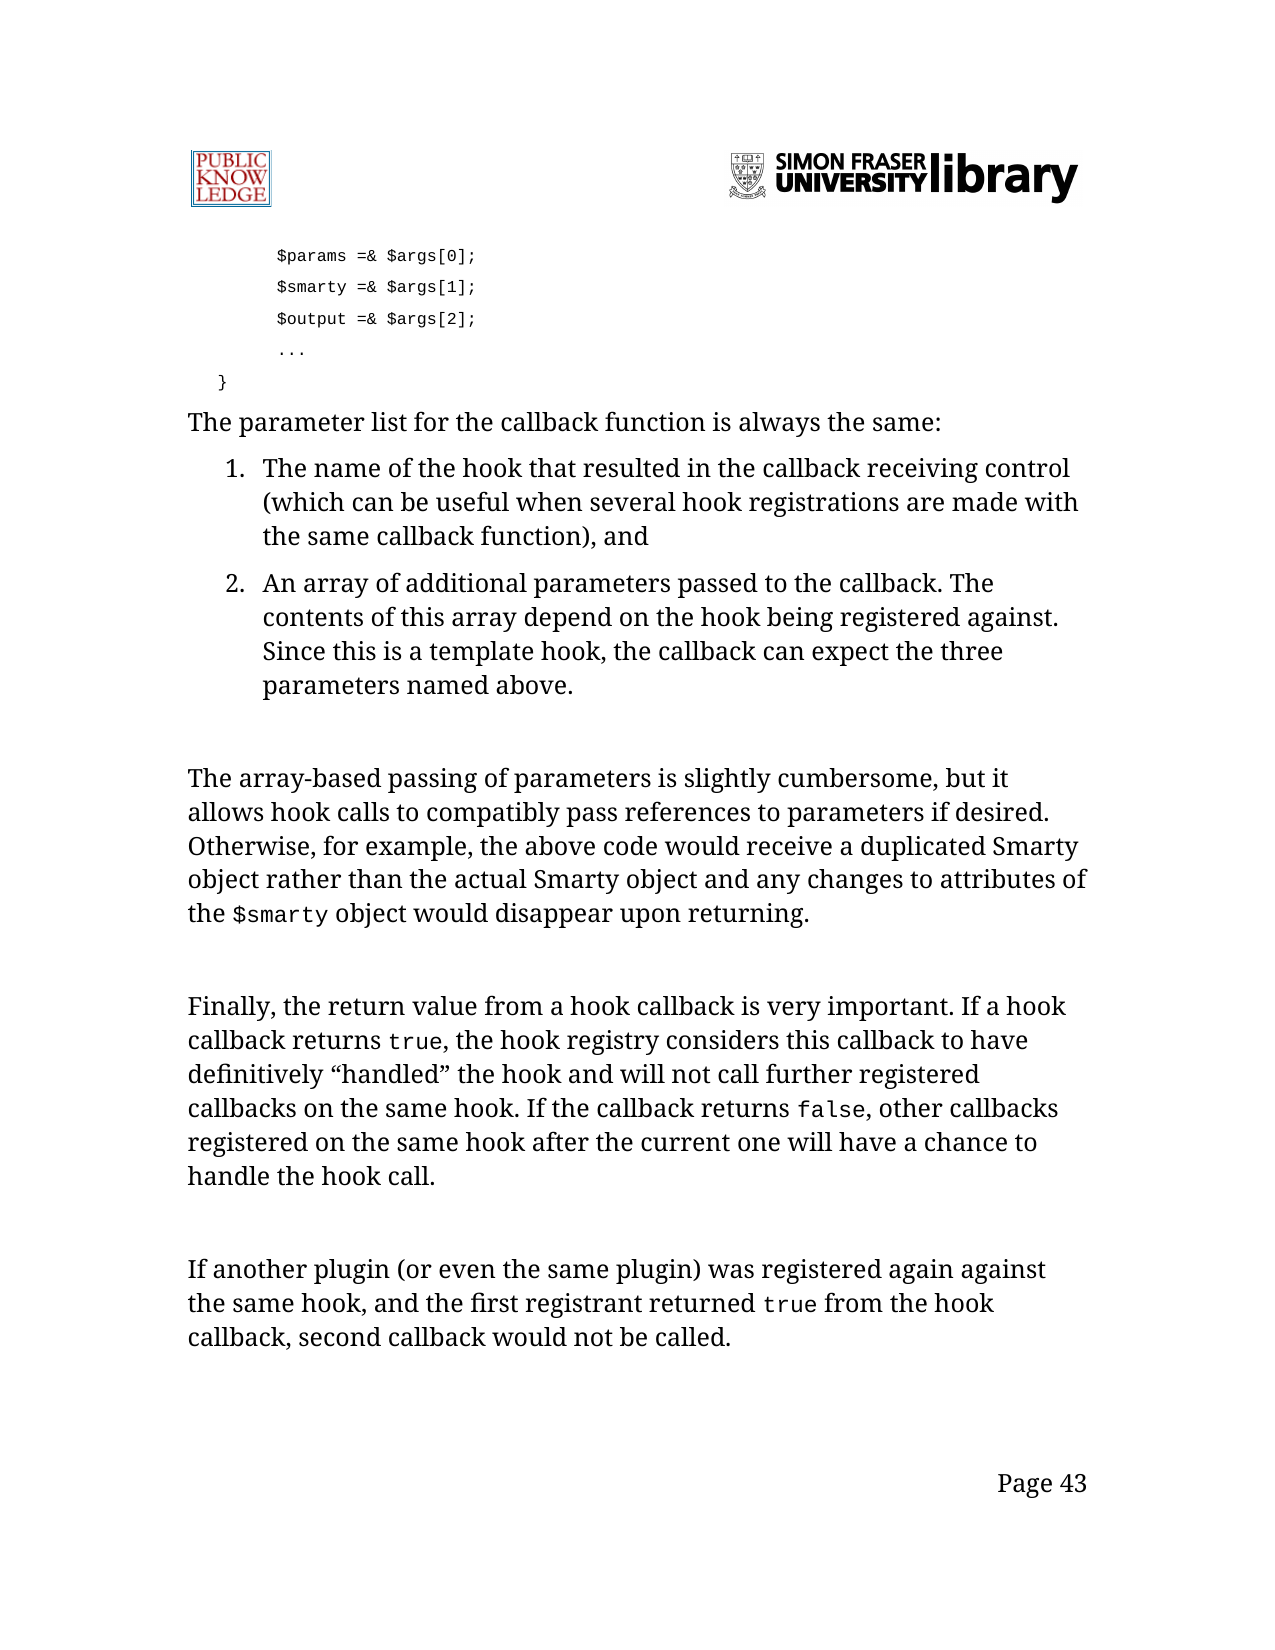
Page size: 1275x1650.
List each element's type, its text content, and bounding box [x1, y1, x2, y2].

text $output =& $args[2]; [217, 310, 1087, 329]
text $smarty =& $args[1]; [217, 279, 1087, 298]
picture [193, 150, 272, 205]
picture [723, 150, 1083, 207]
text ... [217, 342, 1087, 361]
text } [217, 373, 1087, 392]
text Finally, the return value from a hook callback is very important. If a hook callback returns true, the hook registry considers this callback to have definitively “handled” the hook and will not call further registered callbacks on the same hook. If the callback returns false, other callbacks registered on the same hook after the current one will have a chance to handle the hook call. [187, 989, 1087, 1193]
text The array-based passing of parameters is slightly cumbersome, but it allows hook calls to compatibly pass references to parameters if desired. Otherwise, for example, the above code would receive a duplicated Smarty object rather than the actual Smarty object and any changes to attributes of the $smarty object would disappear upon returning. [187, 760, 1087, 930]
list An array of additional parameters passed to the callback. The contents of this array depend on the hook being registered against. Since this is a template hook, the callback can expect the three parameters named above. [225, 566, 1087, 701]
text $params =& $args[0]; [217, 247, 1087, 266]
text The parameter list for the callback function is always the same: [187, 405, 1087, 439]
list The name of the hook that resulted in the callback receiving control (which can be useful when several hook registrations are made with the same callback function), and [225, 451, 1087, 553]
text If another plugin (or even the same plugin) was registered again against the same hook, and the first registrant returned true from the hook callback, second callback would not be called. [187, 1252, 1087, 1354]
